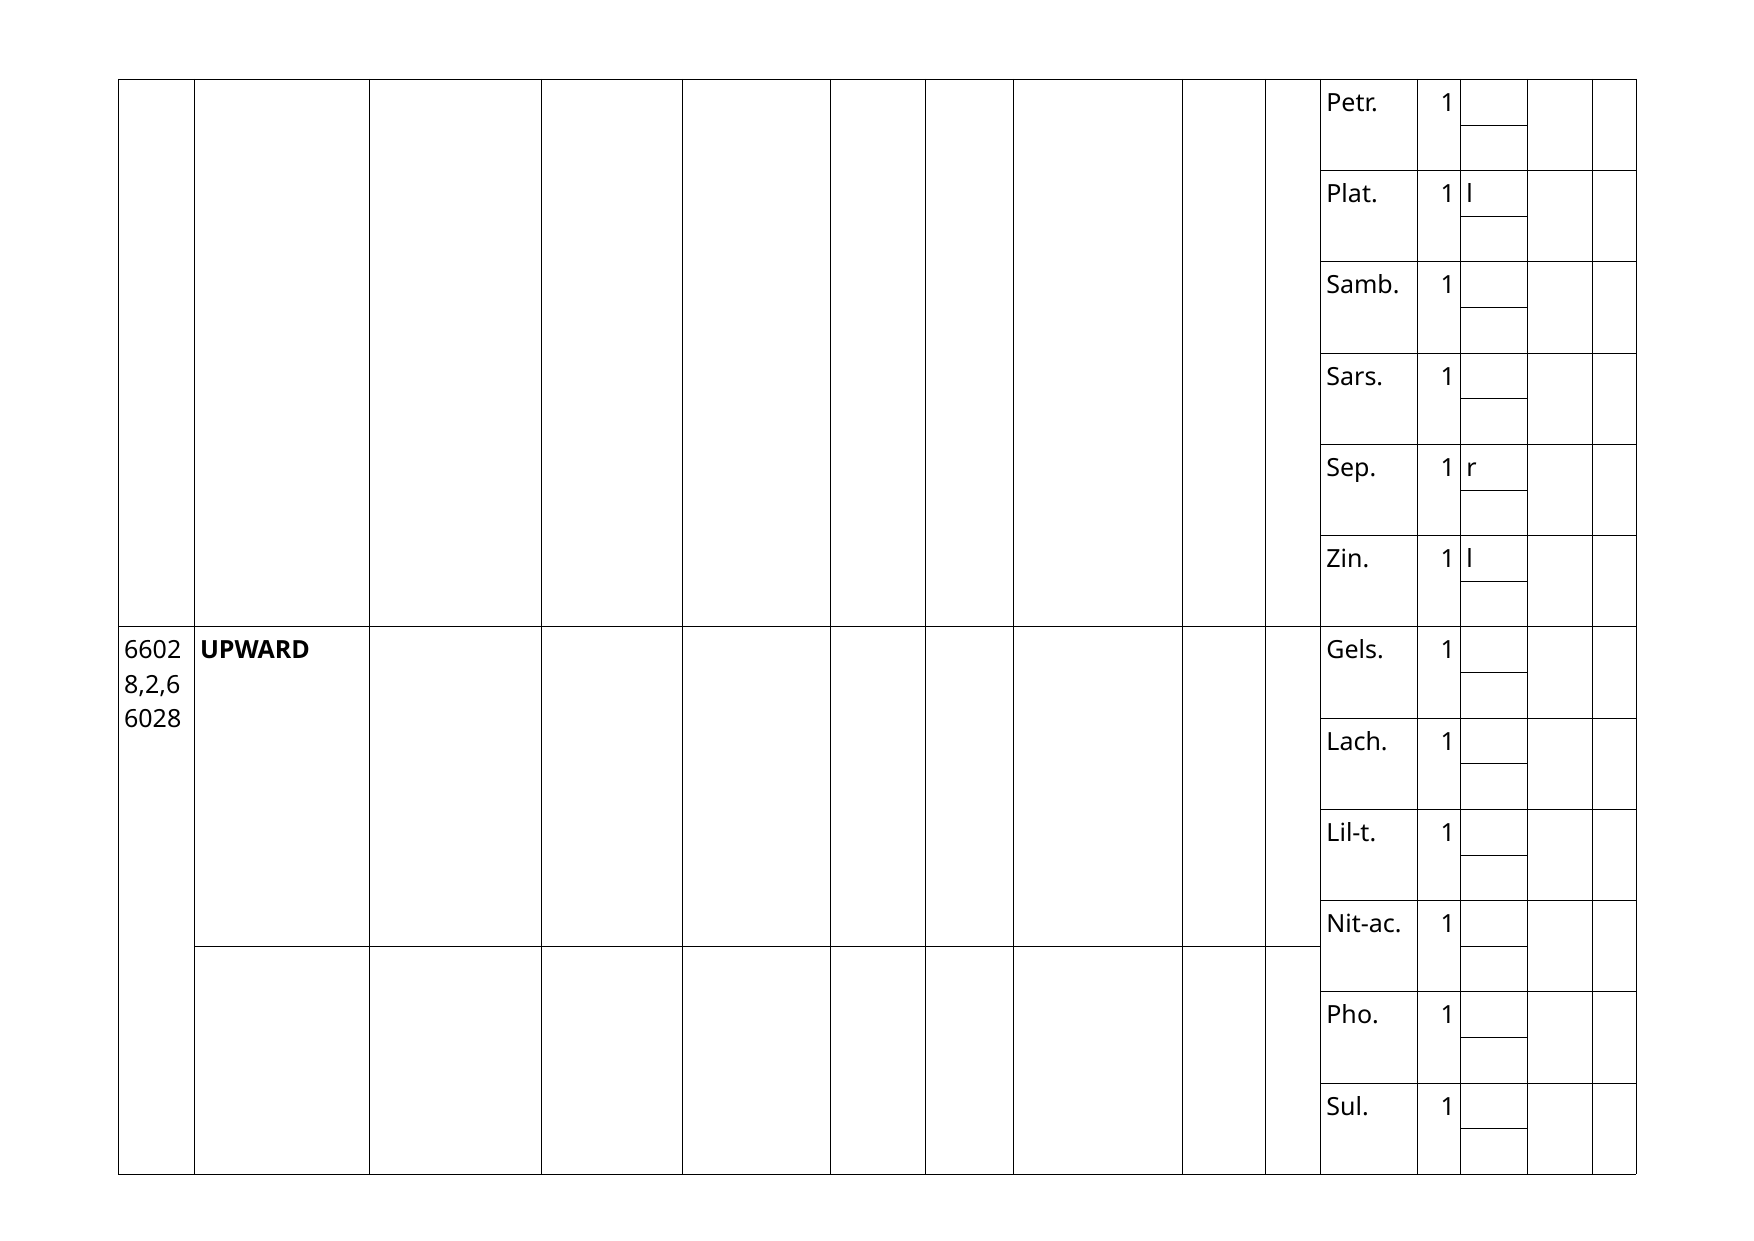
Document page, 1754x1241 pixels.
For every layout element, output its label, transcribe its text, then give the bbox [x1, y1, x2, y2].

table_cell [1461, 126, 1527, 170]
table_cell [1461, 217, 1527, 261]
table_cell [1183, 947, 1265, 1174]
table_cell [683, 947, 830, 1174]
table_cell [1461, 491, 1527, 535]
table_cell [370, 627, 541, 946]
table_cell Gels. [1321, 627, 1417, 718]
table_cell upward [195, 627, 369, 946]
table_cell [1461, 1038, 1527, 1083]
table_cell [1266, 80, 1320, 626]
table_cell [195, 947, 369, 1174]
table_cell [1528, 992, 1592, 1083]
table_cell [831, 947, 925, 1174]
table_cell 1 [1418, 171, 1460, 261]
table_cell [1593, 262, 1636, 353]
table_cell r [1461, 445, 1527, 489]
table_cell [1593, 354, 1636, 444]
table_cell [1461, 856, 1527, 900]
table_cell 1 [1418, 536, 1460, 626]
table_cell Samb. [1321, 262, 1417, 353]
table_cell [1528, 262, 1592, 353]
table_cell [1266, 627, 1320, 946]
table_cell 1 [1418, 354, 1460, 444]
table_cell 1 [1418, 992, 1460, 1083]
table_cell [1528, 80, 1592, 170]
table_cell [1528, 627, 1592, 718]
table_cell [542, 947, 682, 1174]
table_cell [1528, 354, 1592, 444]
table_cell [1528, 1084, 1592, 1174]
table_cell [1528, 810, 1592, 900]
table_cell [1593, 1084, 1636, 1174]
table_cell [683, 627, 830, 946]
table_cell [1593, 810, 1636, 900]
table_cell [1461, 399, 1527, 444]
table_cell [1593, 171, 1636, 261]
table_cell 1 [1418, 810, 1460, 900]
table_cell [1593, 992, 1636, 1083]
table_cell [1461, 810, 1527, 854]
table_cell 1 [1418, 1084, 1460, 1174]
table_cell [1528, 901, 1592, 991]
table_cell 1 [1418, 627, 1460, 718]
table_cell [1461, 719, 1527, 763]
table_cell 1 [1418, 445, 1460, 535]
table_cell [1461, 673, 1527, 718]
table_cell Nit-ac. [1321, 901, 1417, 991]
table_cell [1014, 80, 1182, 626]
table_cell Sars. [1321, 354, 1417, 444]
table_cell Sul. [1321, 1084, 1417, 1174]
table_cell Lach. [1321, 719, 1417, 809]
table_cell [1266, 947, 1320, 1174]
table_cell [370, 80, 541, 626]
table_cell [1461, 1084, 1527, 1128]
table_cell [926, 80, 1013, 626]
table_cell [370, 947, 541, 1174]
table_cell Pho. [1321, 992, 1417, 1083]
table_cell [1461, 992, 1527, 1037]
table_cell [1593, 627, 1636, 718]
table_cell [1593, 445, 1636, 535]
table_cell [1461, 947, 1527, 991]
table_cell [1593, 901, 1636, 991]
table_cell [926, 627, 1013, 946]
table_cell [542, 80, 682, 626]
table_cell Zin. [1321, 536, 1417, 626]
table_cell 66028,2,66028 [119, 627, 194, 1174]
table_cell [1461, 582, 1527, 626]
table_cell Sep. [1321, 445, 1417, 535]
table_cell [1528, 445, 1592, 535]
table_cell Lil-t. [1321, 810, 1417, 900]
table_cell [831, 627, 925, 946]
table_cell [1593, 719, 1636, 809]
table_cell [1528, 719, 1592, 809]
table_cell [1461, 354, 1527, 398]
table_cell Plat. [1321, 171, 1417, 261]
table_cell [1461, 80, 1527, 124]
table_cell l [1461, 536, 1527, 581]
table_cell [1593, 80, 1636, 170]
table_cell 1 [1418, 901, 1460, 991]
table_cell [683, 80, 830, 626]
table_cell [1461, 627, 1527, 672]
table_cell [1014, 947, 1182, 1174]
table_cell [1014, 627, 1182, 946]
table_cell [1461, 1129, 1527, 1174]
table_cell [542, 627, 682, 946]
table_cell [1461, 764, 1527, 809]
table_cell [1183, 627, 1265, 946]
table_cell [1593, 536, 1636, 626]
table_cell [1461, 262, 1527, 307]
table_cell [1461, 901, 1527, 946]
table_cell [119, 80, 194, 626]
table_cell 1 [1418, 80, 1460, 170]
table_cell [1528, 536, 1592, 626]
table_cell [1528, 171, 1592, 261]
table_cell [1461, 308, 1527, 353]
table_cell Petr. [1321, 80, 1417, 170]
table_cell [926, 947, 1013, 1174]
table_cell l [1461, 171, 1527, 216]
table_cell 1 [1418, 719, 1460, 809]
table_cell [1183, 80, 1265, 626]
table_cell 1 [1418, 262, 1460, 353]
table_cell [195, 80, 369, 626]
table_cell [831, 80, 925, 626]
